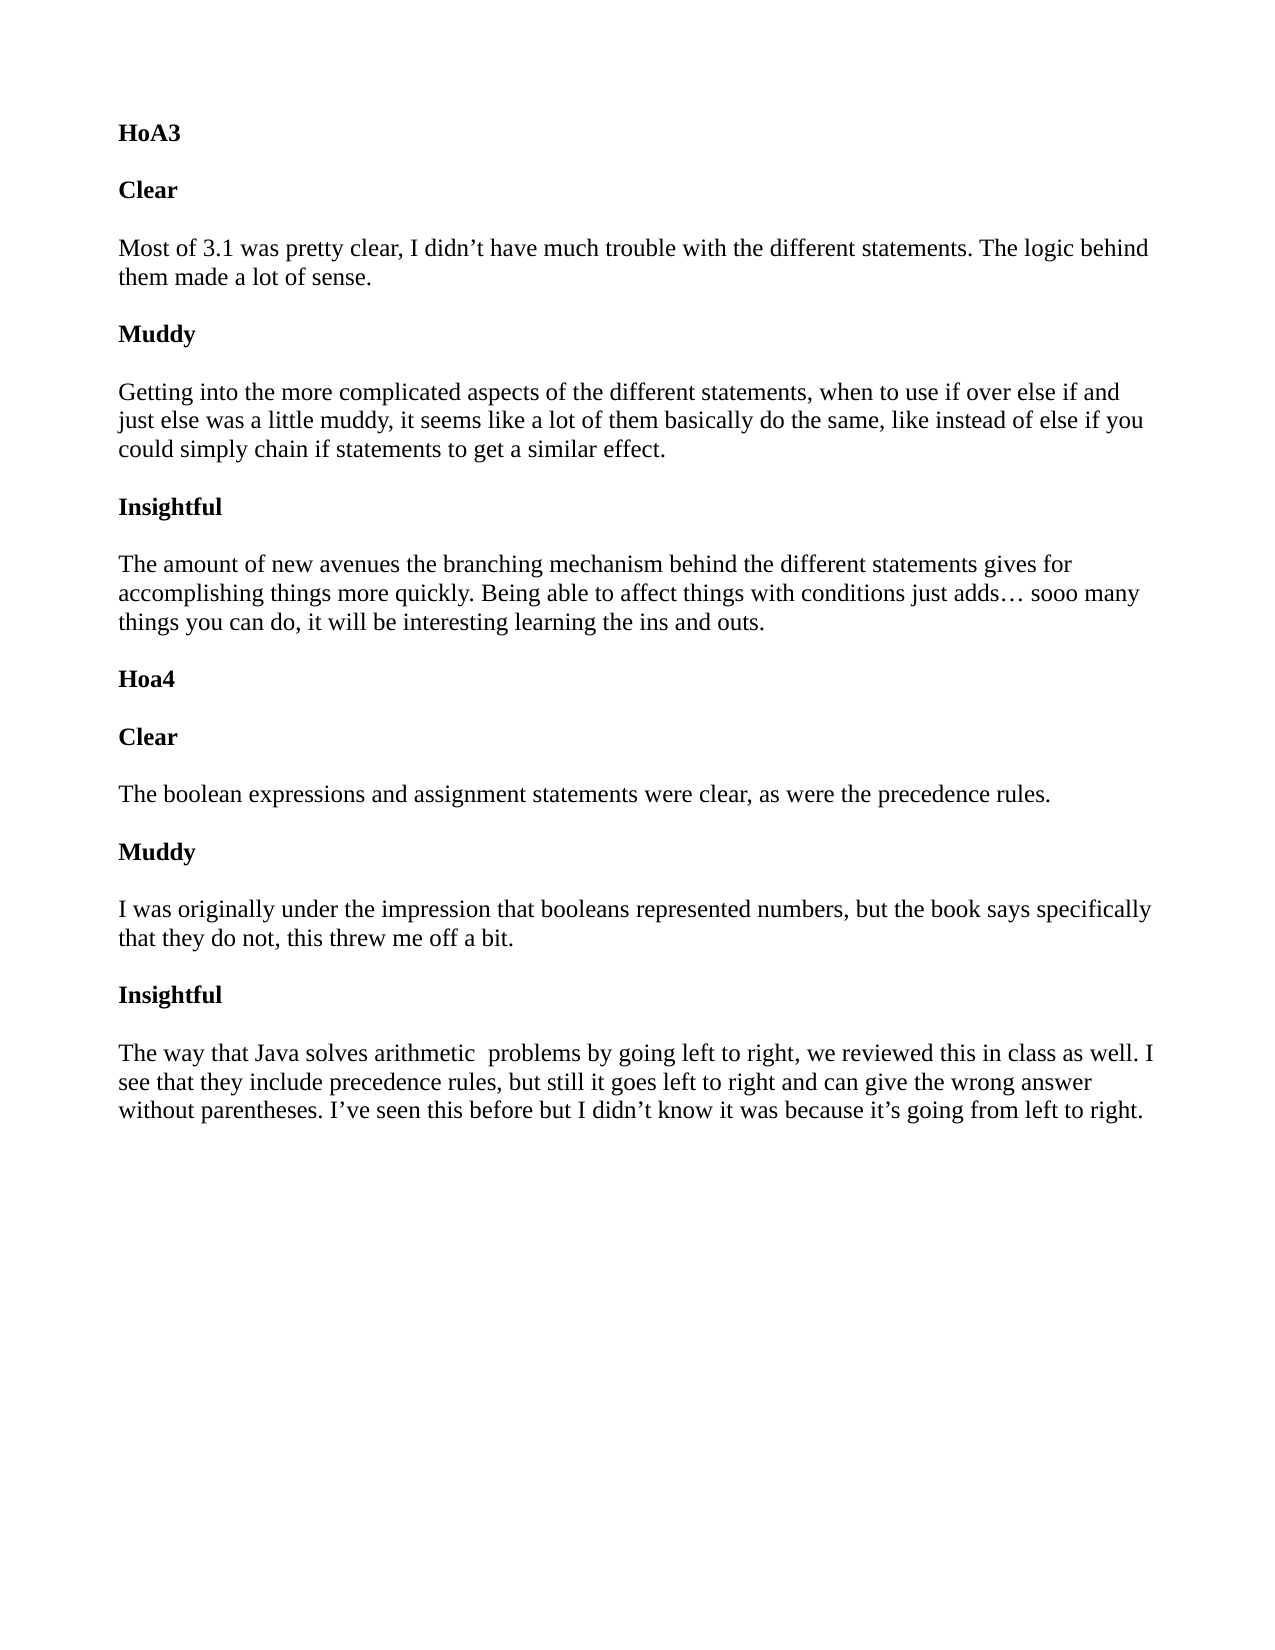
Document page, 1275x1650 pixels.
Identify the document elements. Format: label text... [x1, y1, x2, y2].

text I was originally under the impression that booleans represented numbers, but the book says specifically that they do not, this threw me off a bit. [118, 894, 1157, 952]
text The way that Java solves arithmetic problems by going left to right, we reviewed this in class as well. I see that they include precedence rules, but still it goes left to right and can give the wrong answer without parentheses. I’ve seen this before but I didn’t know it was because it’s going from left to right. [118, 1038, 1157, 1124]
text Clear [118, 176, 1157, 204]
text Insightful [118, 981, 1157, 1009]
text The boolean expressions and assignment statements were clear, as were the precedence rules. [118, 779, 1157, 808]
text Hoa4 [118, 664, 1157, 693]
text Getting into the more complicated aspects of the different statements, when to use if over else if and just else was a little muddy, it seems like a lot of them basically do the same, like instead of else if you could simply chain if statements to get a similar effect. [118, 377, 1157, 463]
text Most of 3.1 was pretty clear, I didn’t have much trouble with the different statements. The logic behind them made a lot of sense. [118, 233, 1157, 291]
text Muddy [118, 319, 1157, 348]
text HoA3 [118, 118, 1157, 147]
text Insightful [118, 492, 1157, 521]
text Clear [118, 722, 1157, 751]
text The amount of new avenues the branching mechanism behind the different statements gives for accomplishing things more quickly. Being able to affect things with conditions just adds… sooo many things you can do, it will be interesting learning the ins and outs. [118, 549, 1157, 636]
text Muddy [118, 837, 1157, 866]
